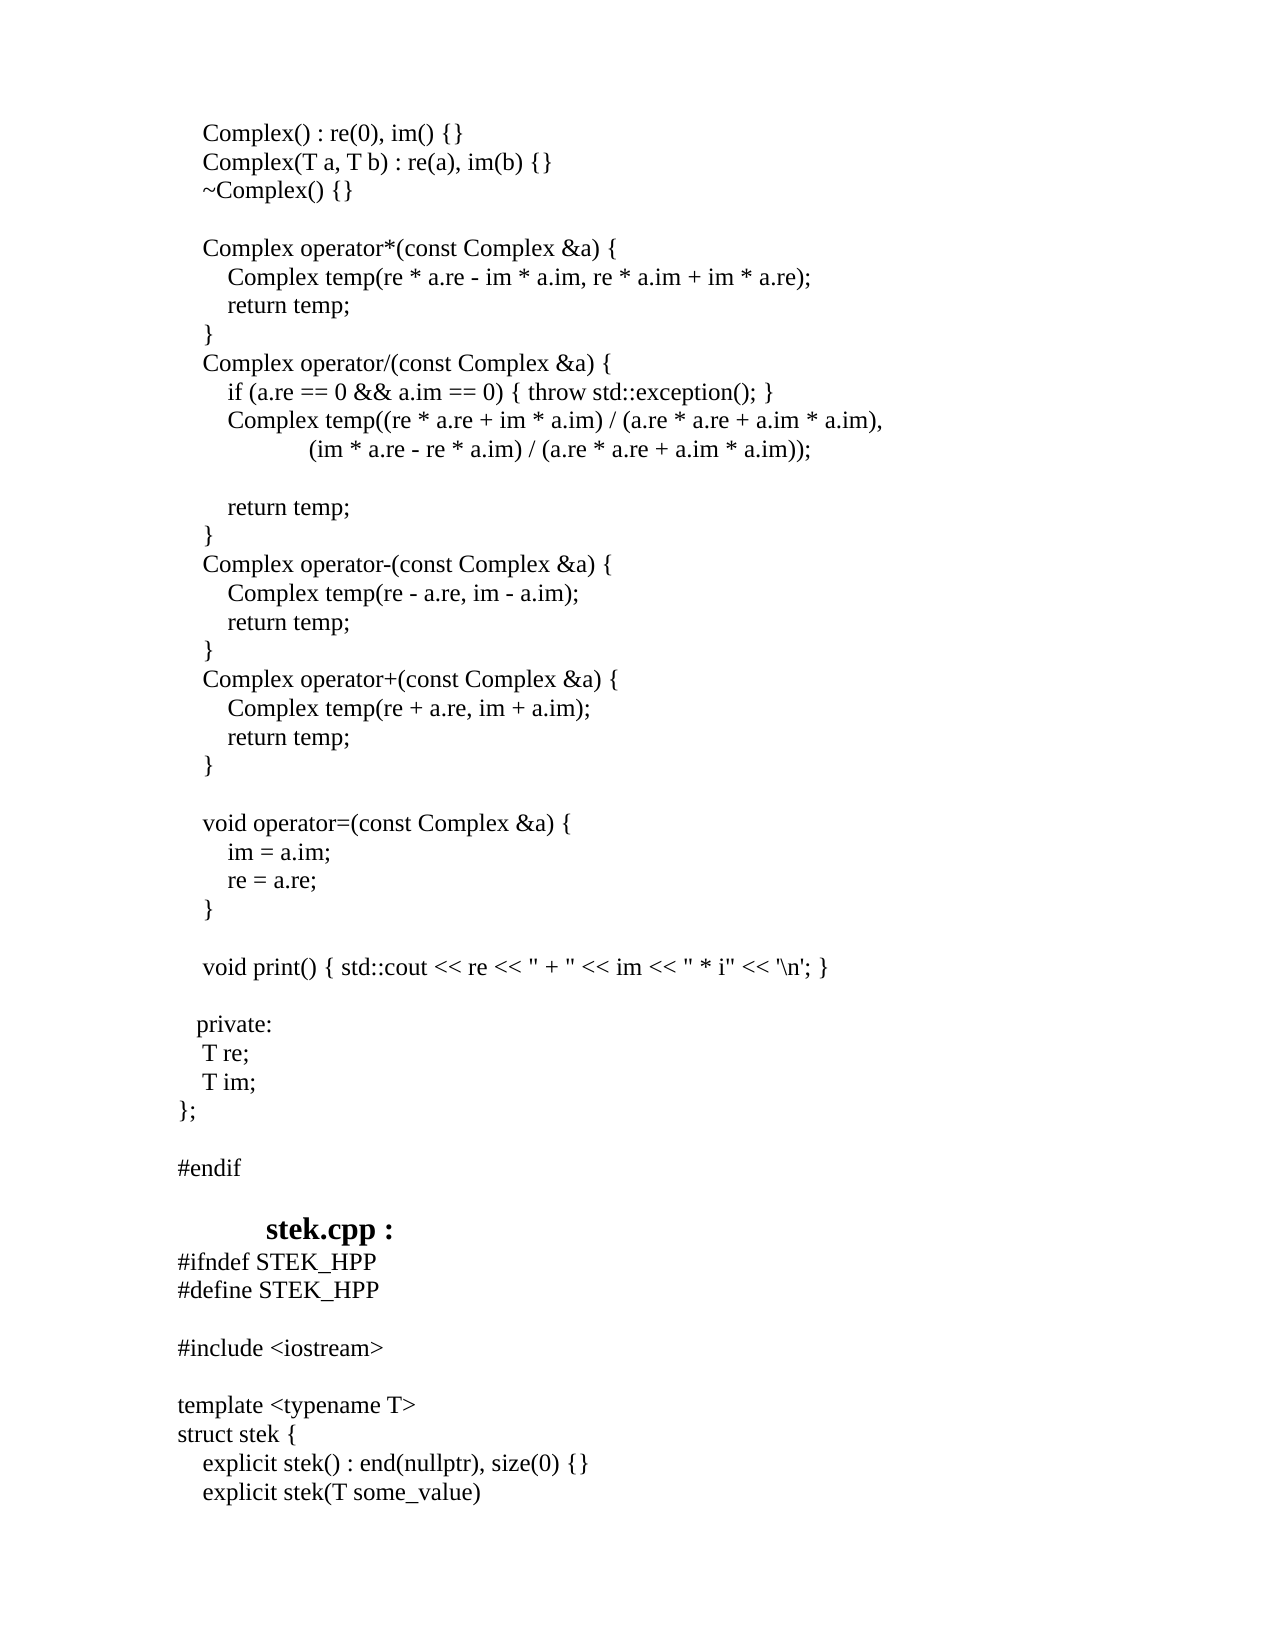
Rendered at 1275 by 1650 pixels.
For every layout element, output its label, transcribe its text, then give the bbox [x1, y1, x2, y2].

text Complex operator*(const Complex &a) { [118, 233, 1157, 262]
text }; [118, 1096, 1157, 1124]
text T im; [118, 1067, 1157, 1096]
text re = a.re; [118, 866, 1157, 894]
text Complex(T a, T b) : re(a), im(b) {} [118, 147, 1157, 176]
text void print() { std::cout << re << " + " << im << " * i" << '\n'; } [118, 952, 1157, 981]
text struct stek { [118, 1419, 1157, 1448]
text (im * a.re - re * a.im) / (a.re * a.re + a.im * a.im)); [118, 434, 1157, 463]
text Complex operator/(const Complex &a) { [118, 348, 1157, 377]
text stek.cpp : [118, 1211, 1157, 1247]
text explicit stek(T some_value) [118, 1477, 1157, 1505]
text Complex temp(re + a.re, im + a.im); [118, 693, 1157, 722]
text #endif [118, 1153, 1157, 1182]
text private: [118, 1009, 1157, 1038]
text if (a.re == 0 && a.im == 0) { throw std::exception(); } [118, 377, 1157, 406]
text Complex temp(re * a.re - im * a.im, re * a.im + im * a.re); [118, 262, 1157, 291]
text template <typename T> [118, 1390, 1157, 1419]
text Complex operator+(const Complex &a) { [118, 664, 1157, 693]
text Complex temp((re * a.re + im * a.im) / (a.re * a.re + a.im * a.im), [118, 406, 1157, 434]
text return temp; [118, 607, 1157, 636]
text } [118, 319, 1157, 348]
text #include <iostream> [118, 1333, 1157, 1362]
text return temp; [118, 291, 1157, 319]
text } [118, 751, 1157, 779]
text void operator=(const Complex &a) { [118, 808, 1157, 837]
text Complex() : re(0), im() {} [118, 118, 1157, 147]
text return temp; [118, 492, 1157, 521]
text } [118, 521, 1157, 549]
text explicit stek() : end(nullptr), size(0) {} [118, 1448, 1157, 1477]
text #define STEK_HPP [118, 1275, 1157, 1304]
text #ifndef STEK_HPP [118, 1247, 1157, 1275]
text Complex operator-(const Complex &a) { [118, 549, 1157, 578]
text T re; [118, 1038, 1157, 1067]
text Complex temp(re - a.re, im - a.im); [118, 578, 1157, 607]
text } [118, 894, 1157, 923]
text } [118, 636, 1157, 664]
text im = a.im; [118, 837, 1157, 866]
text return temp; [118, 722, 1157, 751]
text ~Complex() {} [118, 176, 1157, 204]
